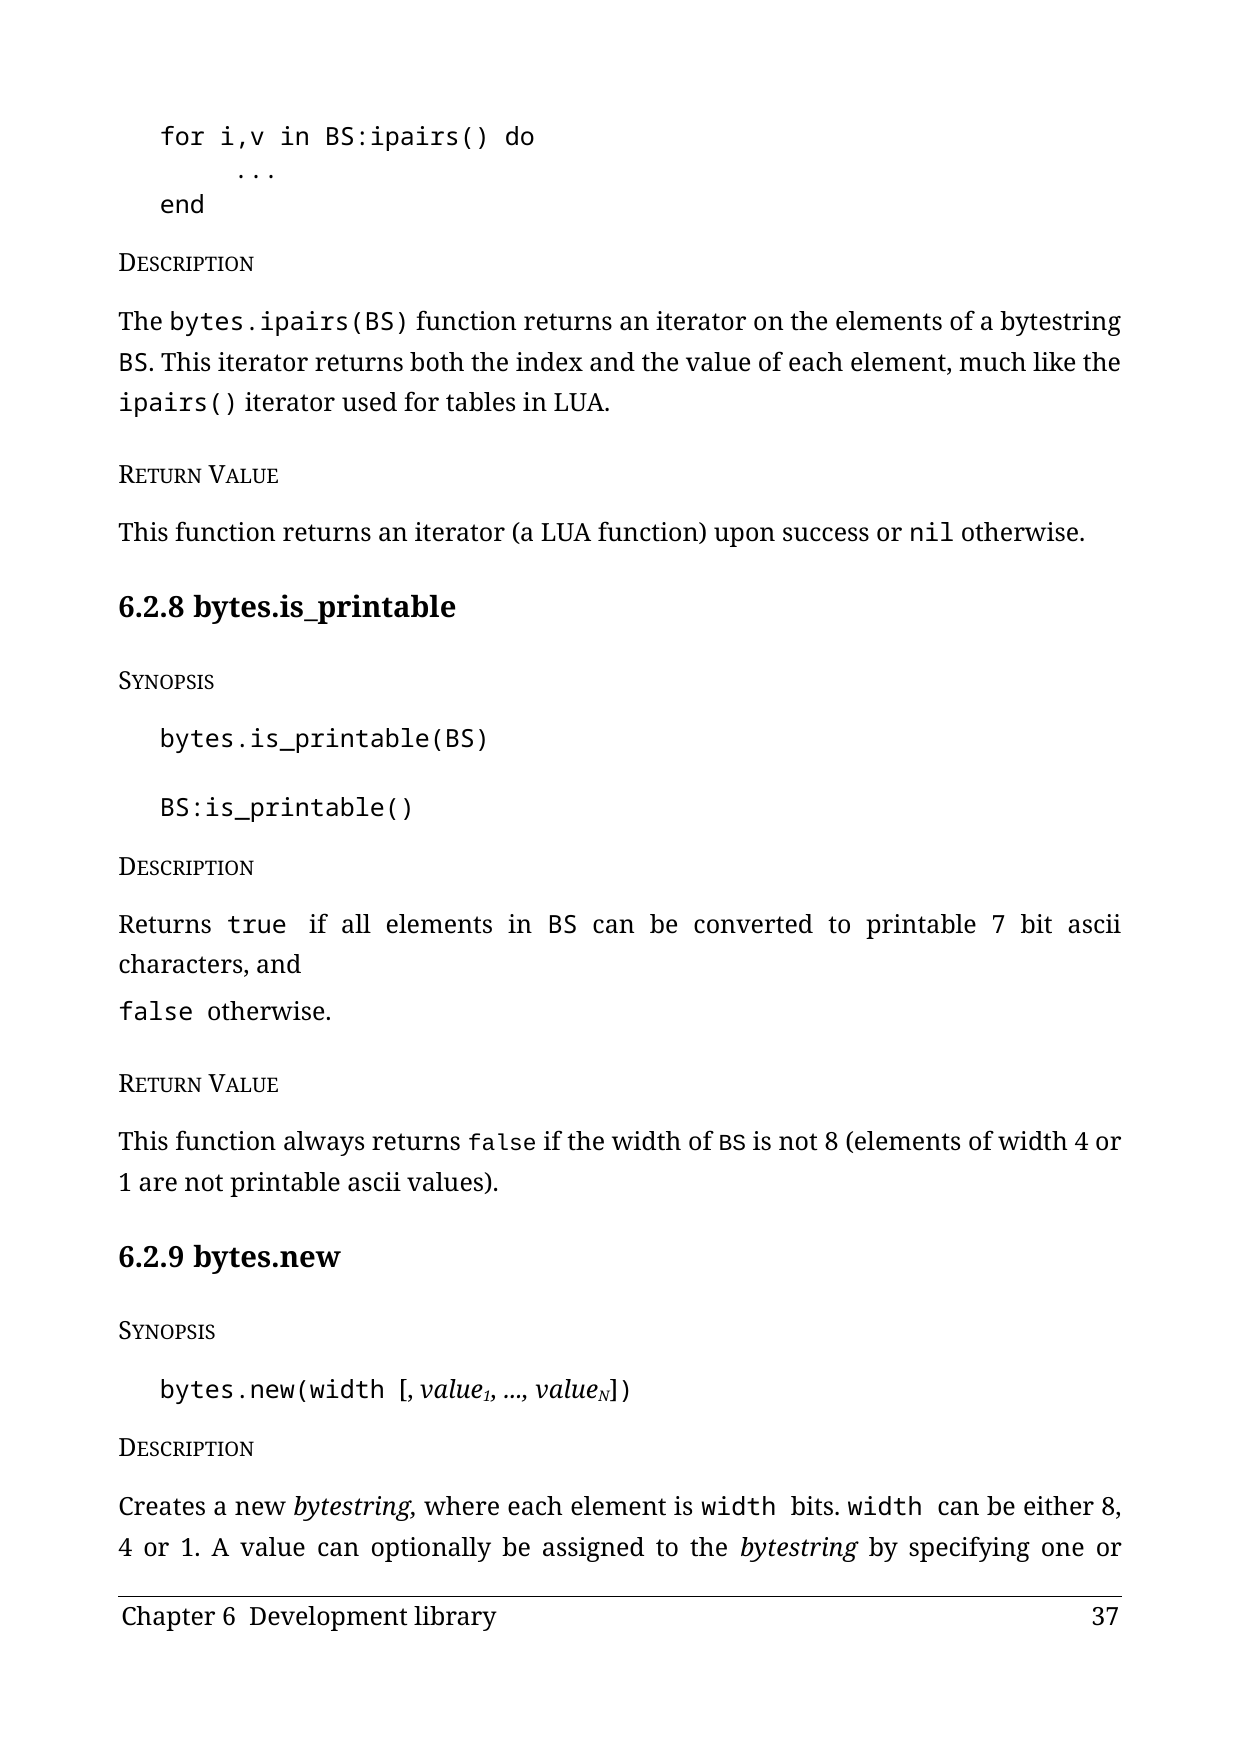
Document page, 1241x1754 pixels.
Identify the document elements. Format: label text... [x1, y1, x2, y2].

text Returns true if all elements in BS can be converted to printable 7 bit ascii characters, and [118, 906, 1122, 981]
text bytes.new(width [, value1, ..., valueN]) [159, 1371, 1122, 1405]
text for i,v in BS:ipairs() do [159, 118, 1122, 152]
subtitle Description [118, 245, 1122, 279]
subtitle Return Value [118, 457, 1122, 491]
subtitle Synopsis [118, 1313, 1122, 1347]
text BS:is_printable() [159, 789, 1122, 823]
subtitle bytes.new [118, 1236, 1122, 1276]
subtitle Description [118, 848, 1122, 882]
subtitle Description [118, 1430, 1122, 1464]
text This function always returns false if the width of BS is not 8 (elements of width 4 or 1 are not printable ascii values). [118, 1124, 1122, 1199]
text Creates a new bytestring, where each element is width bits. width can be either 8, 4 or 1. A value can optionally be assigned to the bytestring by specifying one or [118, 1488, 1122, 1563]
text ... [159, 152, 1122, 186]
text end [159, 186, 1122, 220]
text This function returns an iterator (a LUA function) upon success or nil otherwise. [118, 515, 1122, 549]
text The bytes.ipairs(BS) function returns an iterator on the elements of a bytestring BS. This iterator returns both the index and the value of each element, much like the ipairs() iterator used for tables in LUA. [118, 303, 1122, 419]
subtitle Return Value [118, 1066, 1122, 1099]
text bytes.is_printable(BS) [159, 721, 1122, 755]
text false otherwise. [118, 994, 1122, 1028]
subtitle bytes.is_printable [118, 586, 1122, 626]
subtitle Synopsis [118, 663, 1122, 697]
